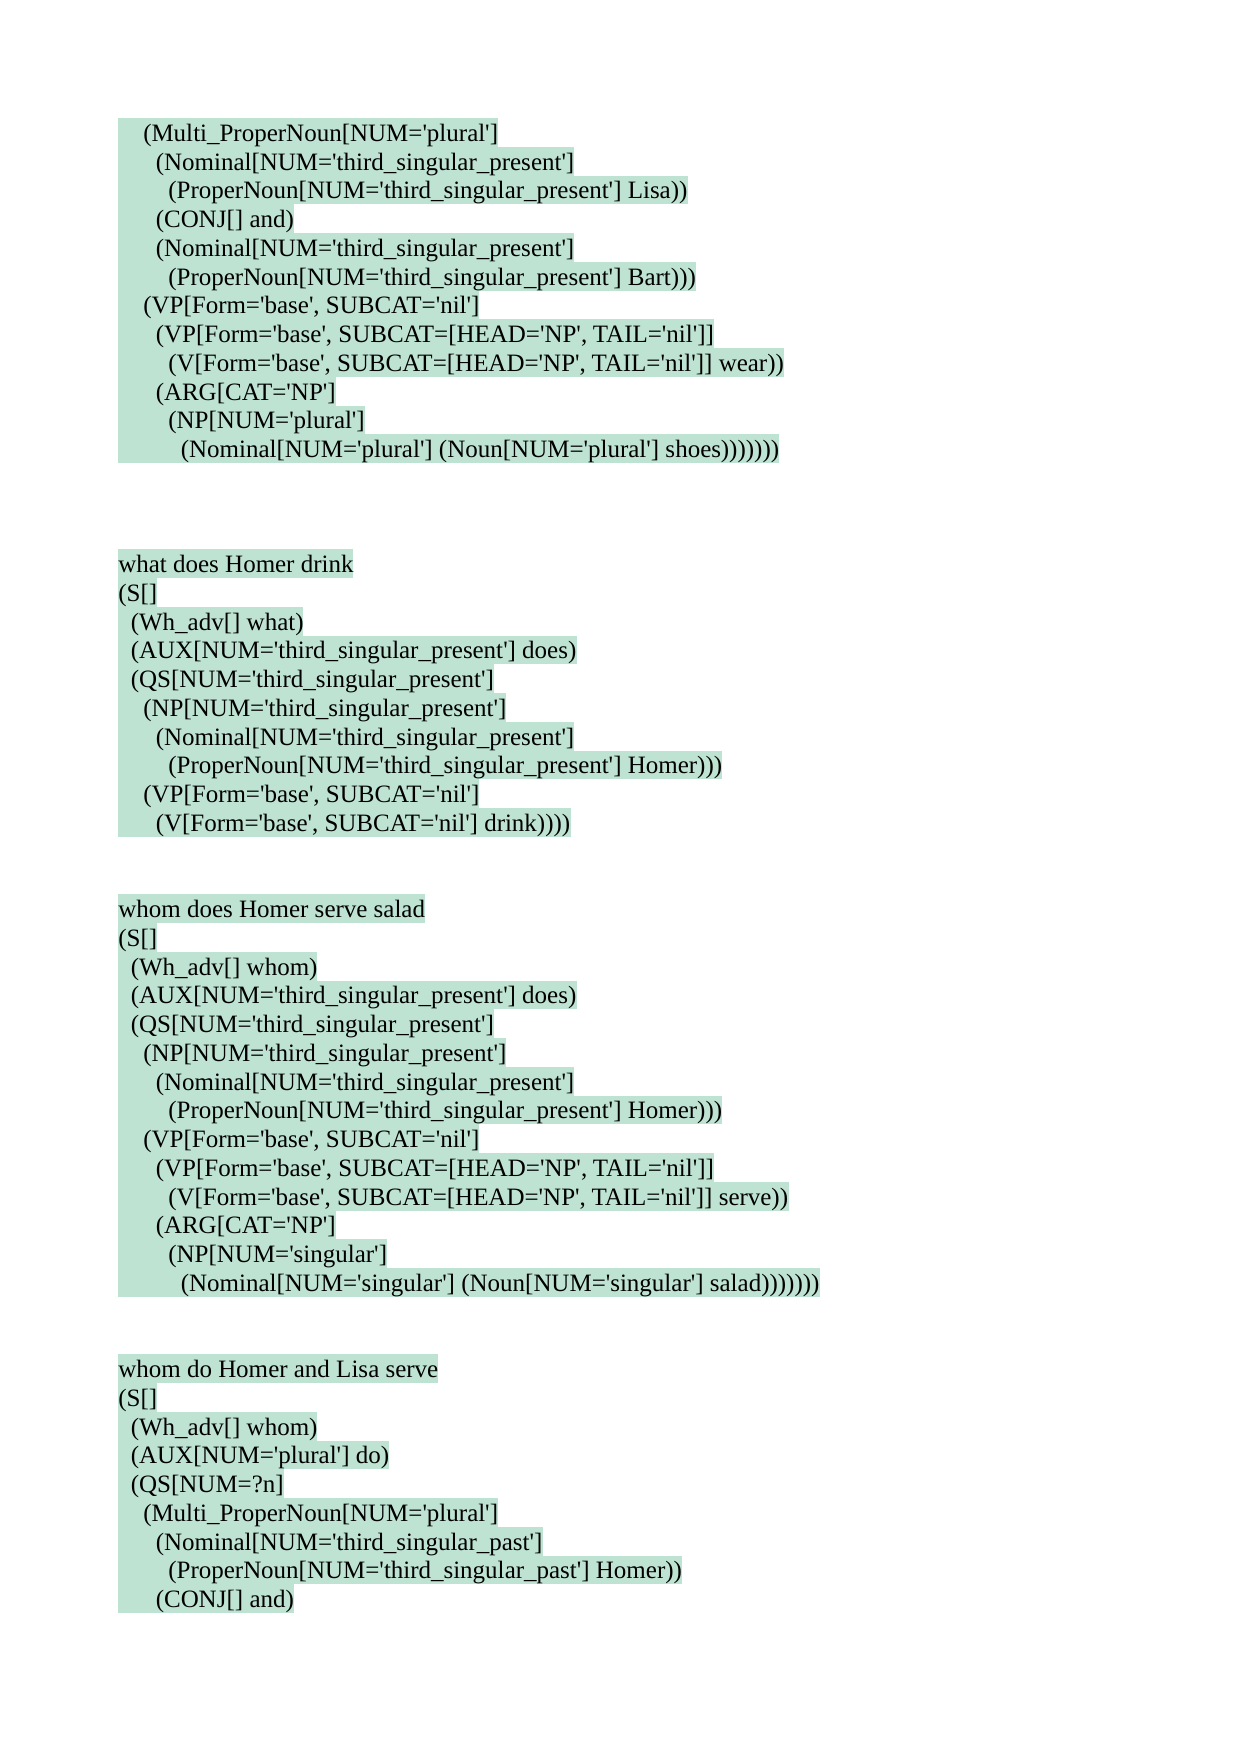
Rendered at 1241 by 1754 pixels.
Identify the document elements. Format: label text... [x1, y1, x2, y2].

text (V[Form='base', SUBCAT=[HEAD='NP', TAIL='nil']] wear)) [118, 348, 1122, 377]
text (ARG[CAT='NP'] [118, 377, 1122, 406]
text (Wh_adv[] whom) [118, 1412, 1122, 1441]
text (ProperNoun[NUM='third_singular_present'] Homer))) [118, 1096, 1122, 1124]
text (VP[Form='base', SUBCAT='nil'] [118, 1124, 1122, 1153]
text (QS[NUM='third_singular_present'] [118, 1009, 1122, 1038]
text (AUX[NUM='third_singular_present'] does) [118, 981, 1122, 1009]
text what does Homer drink [118, 549, 1122, 578]
text (QS[NUM=?n] [118, 1469, 1122, 1498]
text (ProperNoun[NUM='third_singular_present'] Lisa)) [118, 176, 1122, 204]
text (QS[NUM='third_singular_present'] [118, 664, 1122, 693]
text (Nominal[NUM='third_singular_past'] [118, 1527, 1122, 1556]
text whom do Homer and Lisa serve [118, 1354, 1122, 1383]
text (Nominal[NUM='third_singular_present'] [118, 233, 1122, 262]
text (S[] [118, 578, 1122, 607]
text (VP[Form='base', SUBCAT='nil'] [118, 291, 1122, 319]
text (V[Form='base', SUBCAT='nil'] drink)))) [118, 808, 1122, 837]
text (VP[Form='base', SUBCAT=[HEAD='NP', TAIL='nil']] [118, 319, 1122, 348]
text (NP[NUM='plural'] [118, 406, 1122, 434]
text (ProperNoun[NUM='third_singular_present'] Bart))) [118, 262, 1122, 291]
text (AUX[NUM='plural'] do) [118, 1441, 1122, 1469]
text (CONJ[] and) [118, 1584, 1122, 1613]
text (NP[NUM='third_singular_present'] [118, 693, 1122, 722]
text (V[Form='base', SUBCAT=[HEAD='NP', TAIL='nil']] serve)) [118, 1182, 1122, 1211]
text (Multi_ProperNoun[NUM='plural'] [118, 118, 1122, 147]
text (ProperNoun[NUM='third_singular_past'] Homer)) [118, 1556, 1122, 1584]
text (VP[Form='base', SUBCAT='nil'] [118, 779, 1122, 808]
text whom does Homer serve salad [118, 894, 1122, 923]
text (Nominal[NUM='third_singular_present'] [118, 722, 1122, 751]
text (AUX[NUM='third_singular_present'] does) [118, 636, 1122, 664]
text (Wh_adv[] what) [118, 607, 1122, 636]
text (S[] [118, 923, 1122, 952]
text (Multi_ProperNoun[NUM='plural'] [118, 1498, 1122, 1527]
text (NP[NUM='third_singular_present'] [118, 1038, 1122, 1067]
text (Nominal[NUM='third_singular_present'] [118, 147, 1122, 176]
text (ProperNoun[NUM='third_singular_present'] Homer))) [118, 751, 1122, 779]
text (Nominal[NUM='singular'] (Noun[NUM='singular'] salad))))))) [118, 1268, 1122, 1297]
text (ARG[CAT='NP'] [118, 1211, 1122, 1239]
text (NP[NUM='singular'] [118, 1239, 1122, 1268]
text (Nominal[NUM='third_singular_present'] [118, 1067, 1122, 1096]
text (S[] [118, 1383, 1122, 1412]
text (Nominal[NUM='plural'] (Noun[NUM='plural'] shoes))))))) [118, 434, 1122, 463]
text (Wh_adv[] whom) [118, 952, 1122, 981]
text (CONJ[] and) [118, 204, 1122, 233]
text (VP[Form='base', SUBCAT=[HEAD='NP', TAIL='nil']] [118, 1153, 1122, 1182]
